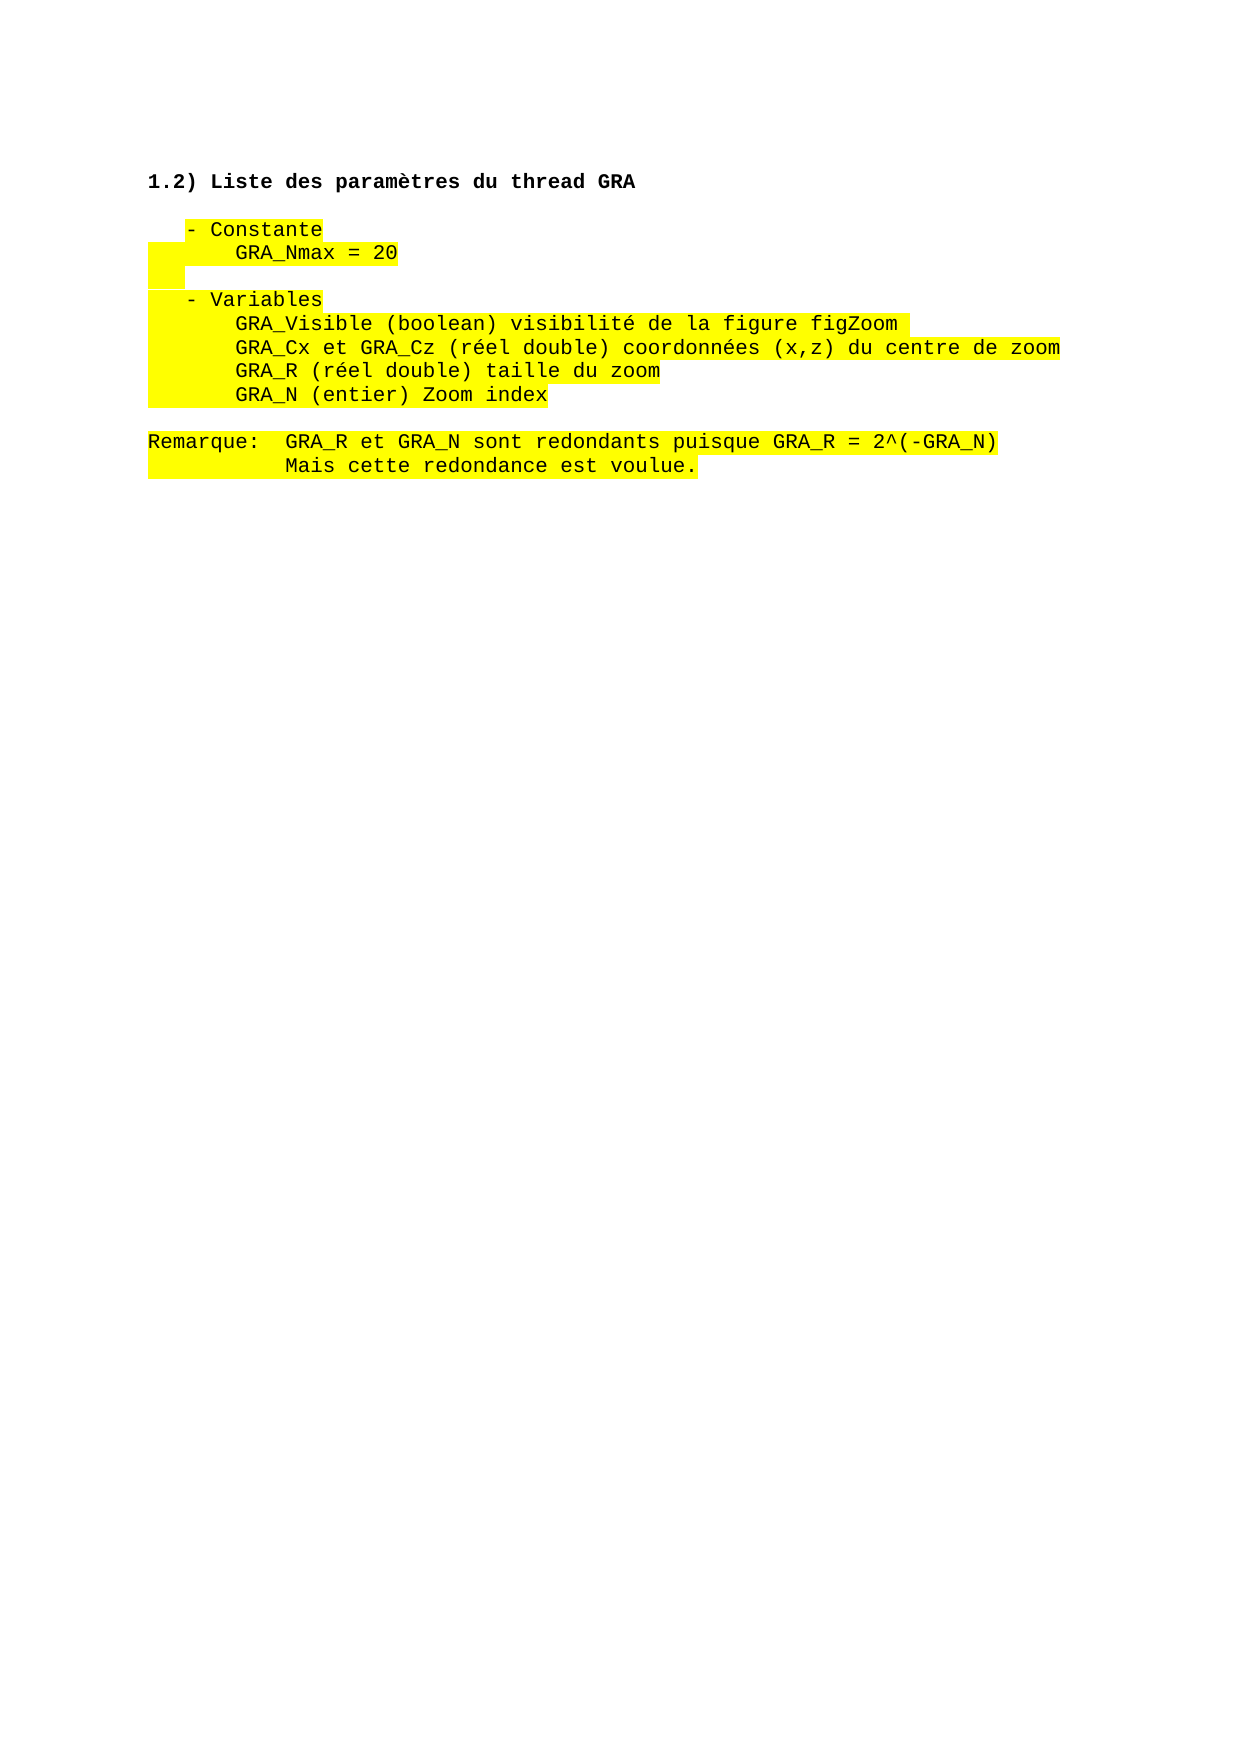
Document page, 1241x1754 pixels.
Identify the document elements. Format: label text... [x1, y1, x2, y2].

subtitle GRA_Cx et GRA_Cz (réel double) coordonnées (x,z) du centre de zoom [148, 337, 1093, 360]
subtitle 1.2) Liste des paramètres du thread GRA [148, 171, 1093, 195]
subtitle - Variables [148, 289, 1093, 313]
subtitle GRA_Nmax = 20 [148, 242, 1093, 266]
subtitle GRA_Visible (boolean) visibilité de la figure figZoom [148, 313, 1093, 337]
subtitle Remarque: GRA_R et GRA_N sont redondants puisque GRA_R = 2^(-GRA_N) [148, 431, 1093, 455]
subtitle GRA_N (entier) Zoom index [148, 384, 1093, 408]
subtitle GRA_R (réel double) taille du zoom [148, 360, 1093, 384]
subtitle Mais cette redondance est voulue. [148, 455, 1093, 479]
subtitle - Constante [148, 218, 1093, 242]
